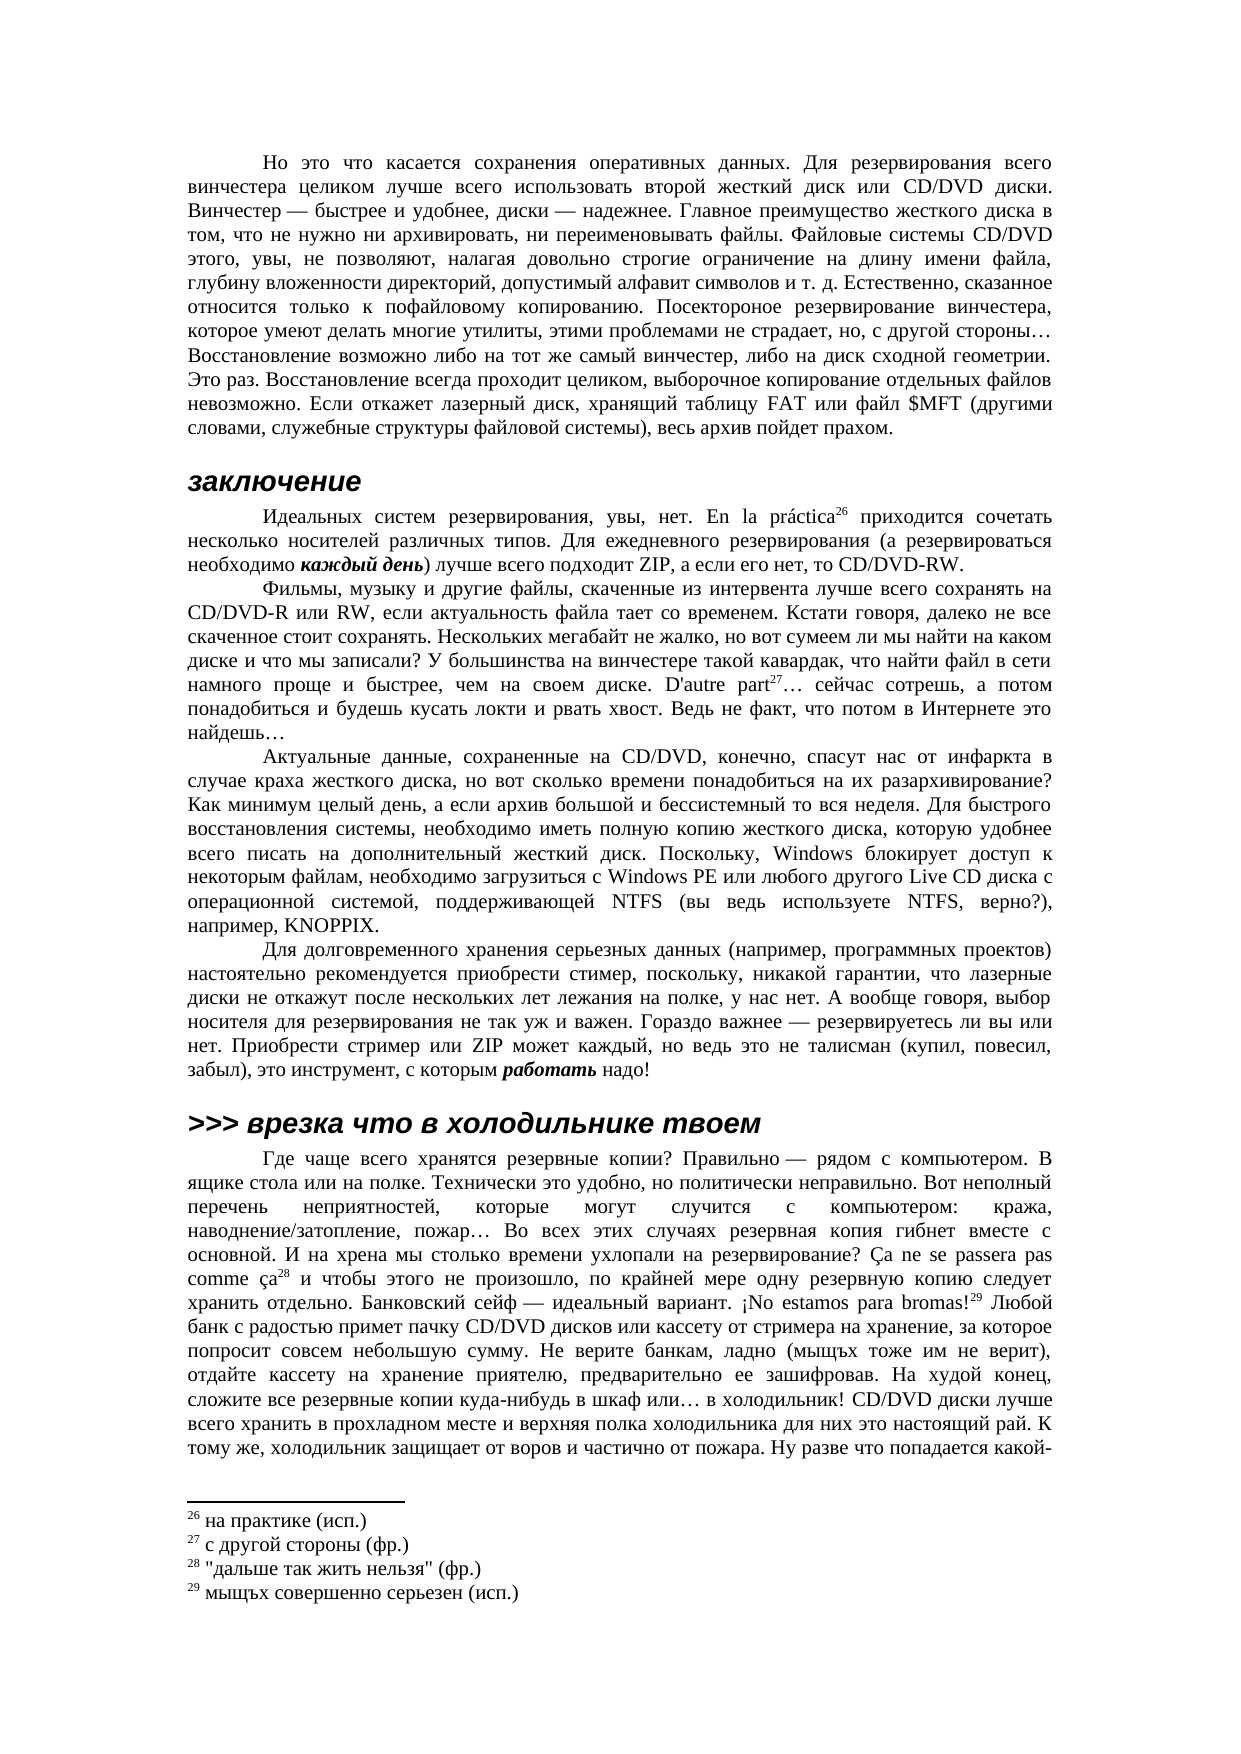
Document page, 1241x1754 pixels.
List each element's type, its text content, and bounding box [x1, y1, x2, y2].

text "дальше так жить нельзя" (фр.) [187, 1556, 1053, 1580]
text Идеальных систем резервирования, увы, нет. En la práctica приходится сочетать несколько носителей различных типов. Для ежедневного резервирования (а резервироваться необходимо каждый день) лучше всего подходит ZIP, а если его нет, то CD/DVD-RW. [187, 503, 1053, 576]
text Актуальные данные, сохраненные на CD/DVD, конечно, спасут нас от инфаркта в случае краха жесткого диска, но вот сколько времени понадобиться на их разархивирование? Как минимум целый день, а если архив большой и бессистемный то вся неделя. Для быстрого восстановления системы, необходимо иметь полную копию жесткого диска, которую удобнее всего писать на дополнительный жесткий диск. Поскольку, Windows блокирует доступ к некоторым файлам, необходимо загрузиться с Windows PE или любого другого Live CD диска с операционной системой, поддерживающей NTFS (вы ведь используете NTFS, верно?), например, KNOPPIX. [187, 744, 1053, 937]
text Фильмы, музыку и другие файлы, скаченные из интервента лучше всего сохранять на CD/DVD-R или RW, если актуальность файла тает со временем. Кстати говоря, далеко не все скаченное стоит сохранять. Нескольких мегабайт не жалко, но вот сумеем ли мы найти на каком диске и что мы записали? У большинства на винчестере такой кавардак, что найти файл в сети намного проще и быстрее, чем на своем диске. D'autre part… сейчас сотрешь, а потом понадобиться и будешь кусать локти и рвать хвост. Ведь не факт, что потом в Интернете это найдешь… [187, 576, 1053, 744]
text Для долговременного хранения серьезных данных (например, программных проектов) настоятельно рекомендуется приобрести стимер, поскольку, никакой гарантии, что лазерные диски не откажут после нескольких лет лежания на полке, у нас нет. А вообще говоря, выбор носителя для резервирования не так уж и важен. Гораздо важнее — резервируетесь ли вы или нет. Приобрести стример или ZIP может каждый, но ведь это не талисман (купил, повесил, забыл), это инструмент, с которым работать надо! [187, 937, 1053, 1081]
text Где чаще всего хранятся резервные копии? Правильно — рядом с компьютером. В ящике стола или на полке. Технически это удобно, но политически неправильно. Вот неполный перечень неприятностей, которые могут случится с компьютером: кража, наводнение/затопление, пожар… Во всех этих случаях резервная копия гибнет вместе с основной. И на хрена мы столько времени ухлопали на резервирование? Ça ne se passera pas comme ça и чтобы этого не произошло, по крайней мере одну резервную копию следует хранить отдельно. Банковский сейф — идеальный вариант. ¡No estamos para bromas! Любой банк с радостью примет пачку CD/DVD дисков или кассету от стримера на хранение, за которое попросит совсем небольшую сумму. Не верите банкам, ладно (мыщъх тоже им не верит), отдайте кассету на хранение приятелю, предварительно ее зашифровав. На худой конец, сложите все резервные копии куда-нибудь в шкаф или… в холодильник! CD/DVD диски лучше всего хранить в прохладном месте и верхняя полка холодильника для них это настоящий рай. К тому же, холодильник защищает от воров и частично от пожара. Ну разве что попадается какой- [187, 1146, 1053, 1459]
text мыщъх совершенно серьезен (исп.) [187, 1580, 1053, 1604]
text на практике (исп.) [187, 1508, 1053, 1532]
text с другой стороны (фр.) [187, 1532, 1053, 1556]
subtitle >>> врезка что в холодильнике твоем [187, 1106, 1053, 1139]
subtitle заключение [187, 464, 1053, 497]
text Но это что касается сохранения оперативных данных. Для резервирования всего винчестера целиком лучше всего использовать второй жесткий диск или CD/DVD диски. Винчестер — быстрее и удобнее, диски — надежнее. Главное преимущество жесткого диска в том, что не нужно ни архивировать, ни переименовывать файлы. Файловые системы CD/DVD этого, увы, не позволяют, налагая довольно строгие ограничение на длину имени файла, глубину вложенности директорий, допустимый алфавит символов и т. д. Естественно, сказанное относится только к пофайловому копированию. Посектороное резервирование винчестера, которое умеют делать многие утилиты, этими проблемами не страдает, но, с другой стороны… Восстановление возможно либо на тот же самый винчестер, либо на диск сходной геометрии. Это раз. Восстановление всегда проходит целиком, выборочное копирование отдельных файлов невозможно. Если откажет лазерный диск, хранящий таблицу FAT или файл $MFT (другими словами, служебные структуры файловой системы), весь архив пойдет прахом. [187, 150, 1053, 439]
